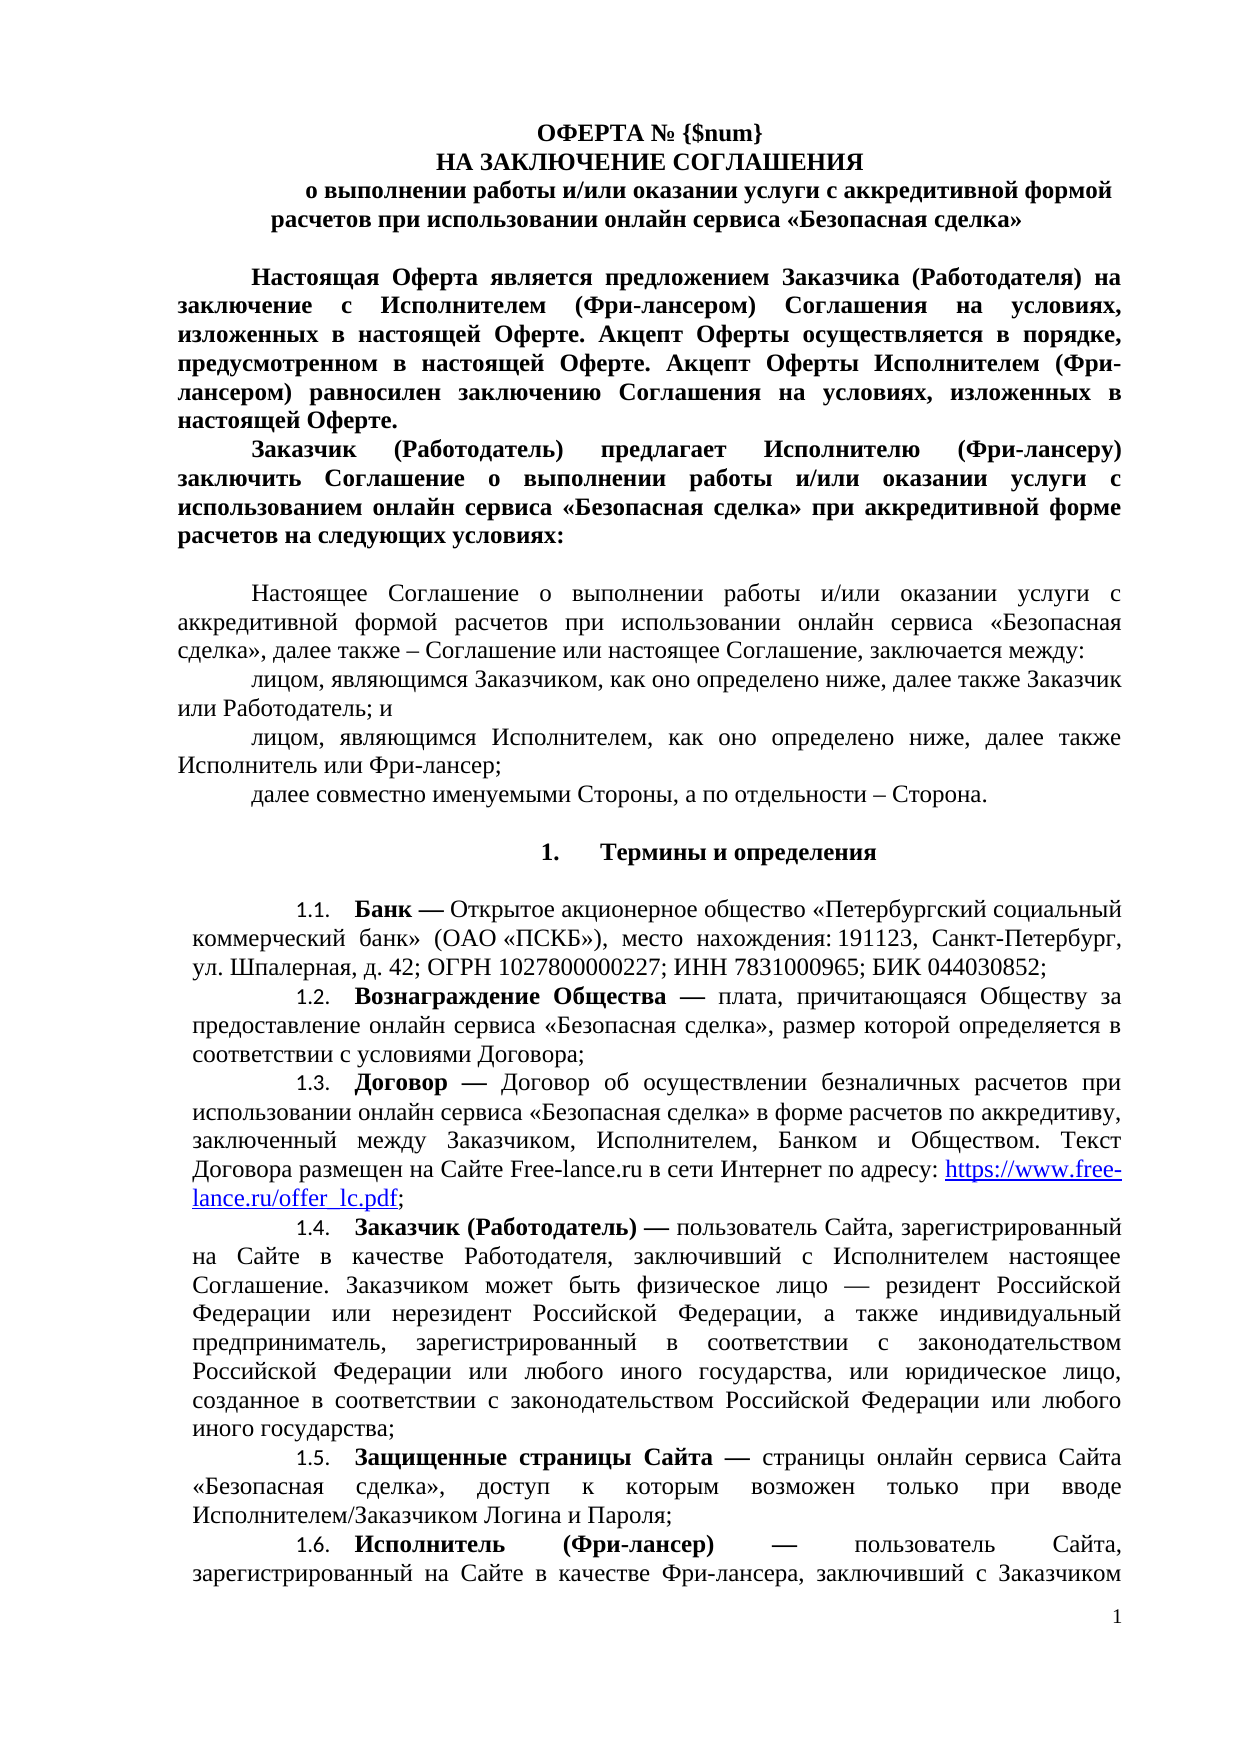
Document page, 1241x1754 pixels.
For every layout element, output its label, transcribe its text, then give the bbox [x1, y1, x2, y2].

text Настоящая Оферта является предложением Заказчика (Работодателя) на заключение с Исполнителем (Фри-лансером) Соглашения на условиях, изложенных в настоящей Оферте. Акцепт Оферты осуществляется в порядке, предусмотренном в настоящей Оферте. Акцепт Оферты Исполнителем (Фри-лансером) равносилен заключению Соглашения на условиях, изложенных в настоящей Оферте. [177, 262, 1122, 434]
text далее совместно именуемыми Стороны, а по отдельности – Сторона. [177, 779, 1122, 808]
list Договор — Договор об осуществлении безналичных расчетов при использовании онлайн сервиса «Безопасная сделка» в форме расчетов по аккредитиву, заключенный между Заказчиком, Исполнителем, Банком и Обществом. Текст Договора размещен на Сайте Free-lance.ru в сети Интернет по адресу: https://www.free-lance.ru/offer_lc.pdf; [192, 1067, 1122, 1212]
text лицом, являющимся Заказчиком, как оно определено ниже, далее также Заказчик или Работодатель; и [177, 664, 1122, 722]
text на заключение Соглашения [177, 147, 1122, 176]
text лицом, являющимся Исполнителем, как оно определено ниже, далее также Исполнитель или Фри-лансер; [177, 722, 1122, 779]
text Настоящее Соглашение о выполнении работы и/или оказании услуги с аккредитивной формой расчетов при использовании онлайн сервиса «Безопасная сделка», далее также – Соглашение или настоящее Соглашение, заключается между: [177, 578, 1122, 664]
list Вознаграждение Общества — плата, причитающаяся Обществу за предоставление онлайн сервиса «Безопасная сделка», размер которой определяется в соответствии с условиями Договора; [192, 981, 1122, 1067]
text Оферта № {$num} [177, 118, 1122, 147]
list Заказчик (Работодатель) — пользователь Сайта, зарегистрированный на Сайте в качестве Работодателя, заключивший с Исполнителем настоящее Соглашение. Заказчиком может быть физическое лицо — резидент Российской Федерации или нерезидент Российской Федерации, а также индивидуальный предприниматель, зарегистрированный в соответствии с законодательством Российской Федерации или любого иного государства, или юридическое лицо, созданное в соответствии с законодательством Российской Федерации или любого иного государства; [192, 1212, 1122, 1442]
list Термины и определения [177, 837, 1122, 866]
text о выполнении работы и/или оказании услуги с аккредитивной формой расчетов при использовании онлайн сервиса «Безопасная сделка» [177, 176, 1122, 233]
list Защищенные страницы Сайта — страницы онлайн сервиса Сайта «Безопасная сделка», доступ к которым возможен только при вводе Исполнителем/Заказчиком Логина и Пароля; [192, 1442, 1122, 1529]
list Банк — Открытое акционерное общество «Петербургский социальный коммерческий банк» (ОАО «ПСКБ»), место нахождения: 191123, Санкт-Петербург, ул. Шпалерная, д. 42; ОГРН 1027800000227; ИНН 7831000965; БИК 044030852; [192, 894, 1122, 981]
list Исполнитель (Фри-лансер) — пользователь Сайта, зарегистрированный на Сайте в качестве Фри-лансера, заключивший с Заказчиком [192, 1529, 1122, 1587]
text Заказчик (Работодатель) предлагает Исполнителю (Фри-лансеру) заключить Соглашение о выполнении работы и/или оказании услуги с использованием онлайн сервиса «Безопасная сделка» при аккредитивной форме расчетов на следующих условиях: [177, 434, 1122, 549]
